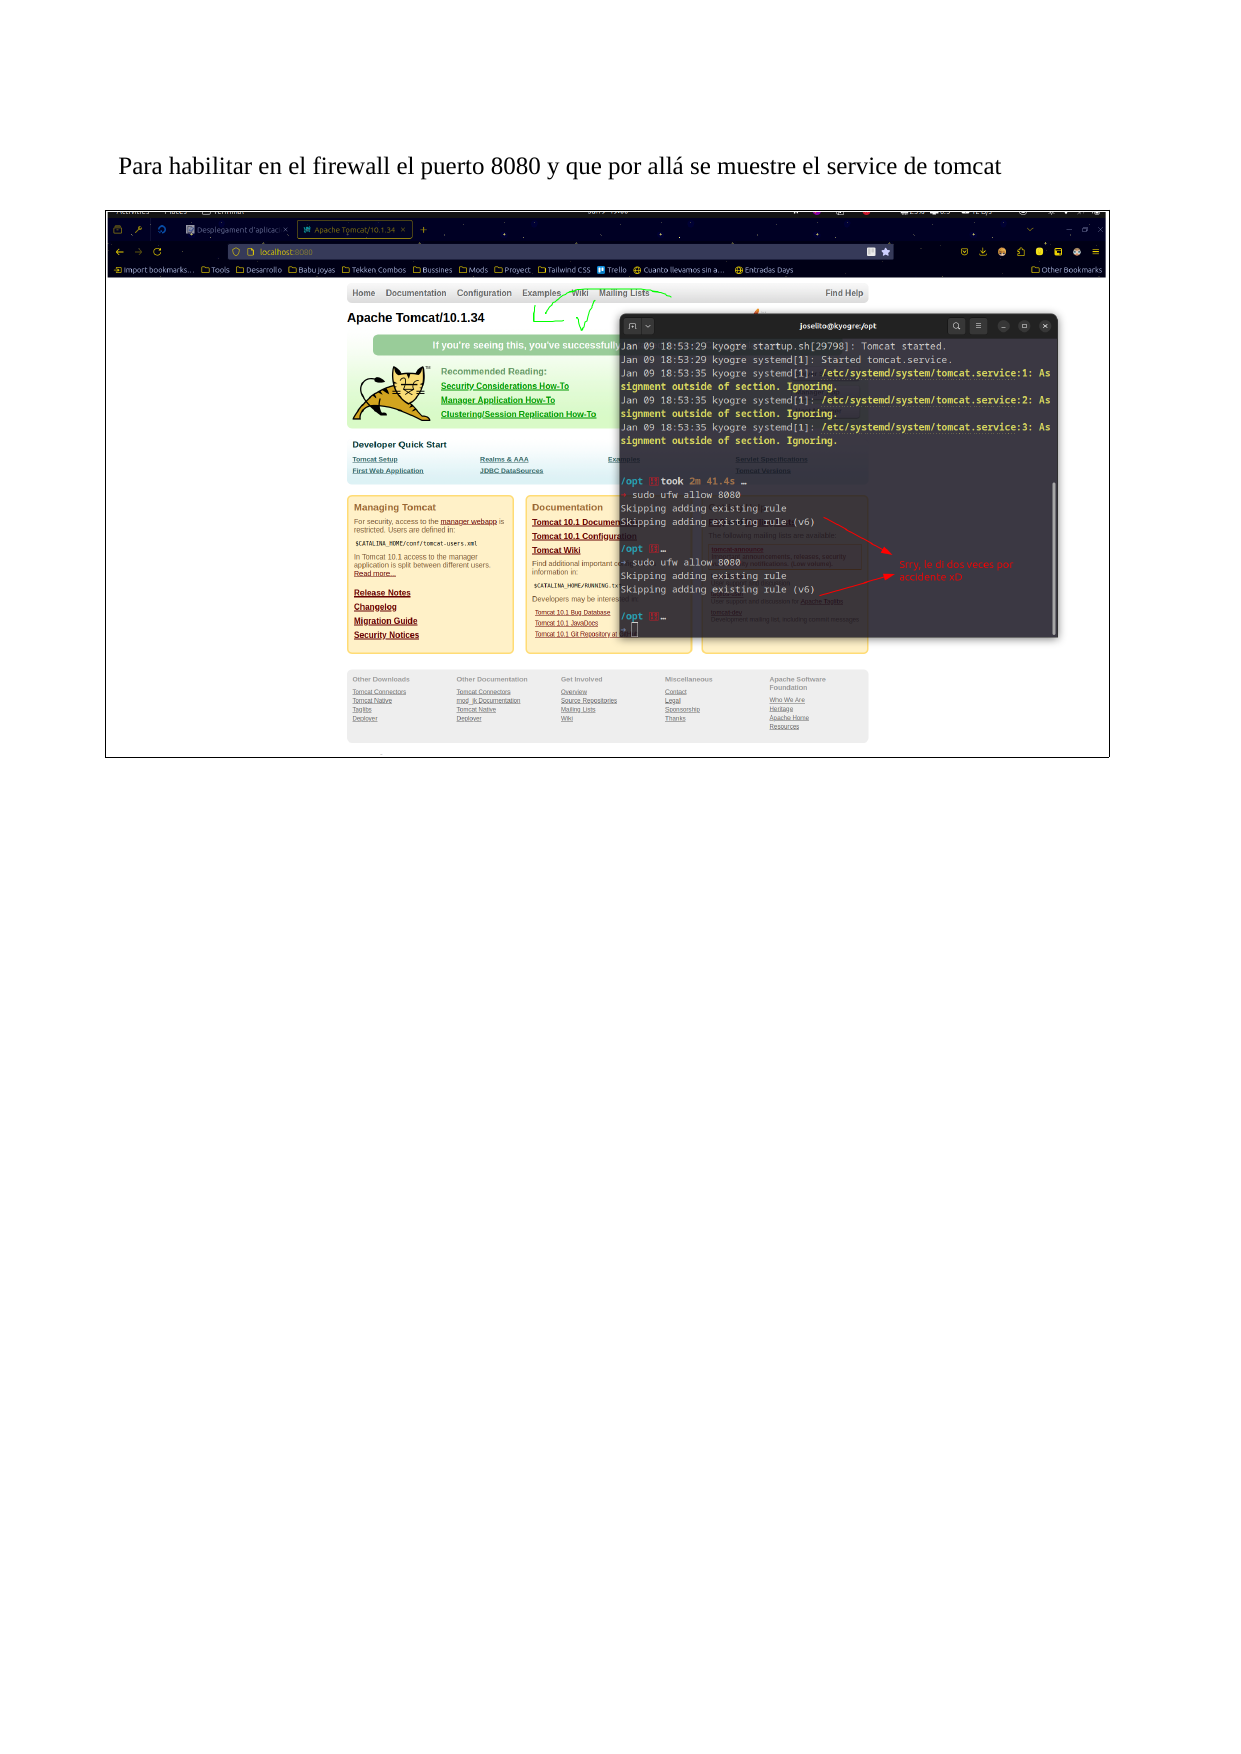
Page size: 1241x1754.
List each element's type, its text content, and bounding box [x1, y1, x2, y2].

picture [107, 212, 1106, 755]
text Para habilitar en el firewall el puerto 8080 y que por allá se muestre el service de tomcat [105, 118, 1122, 819]
